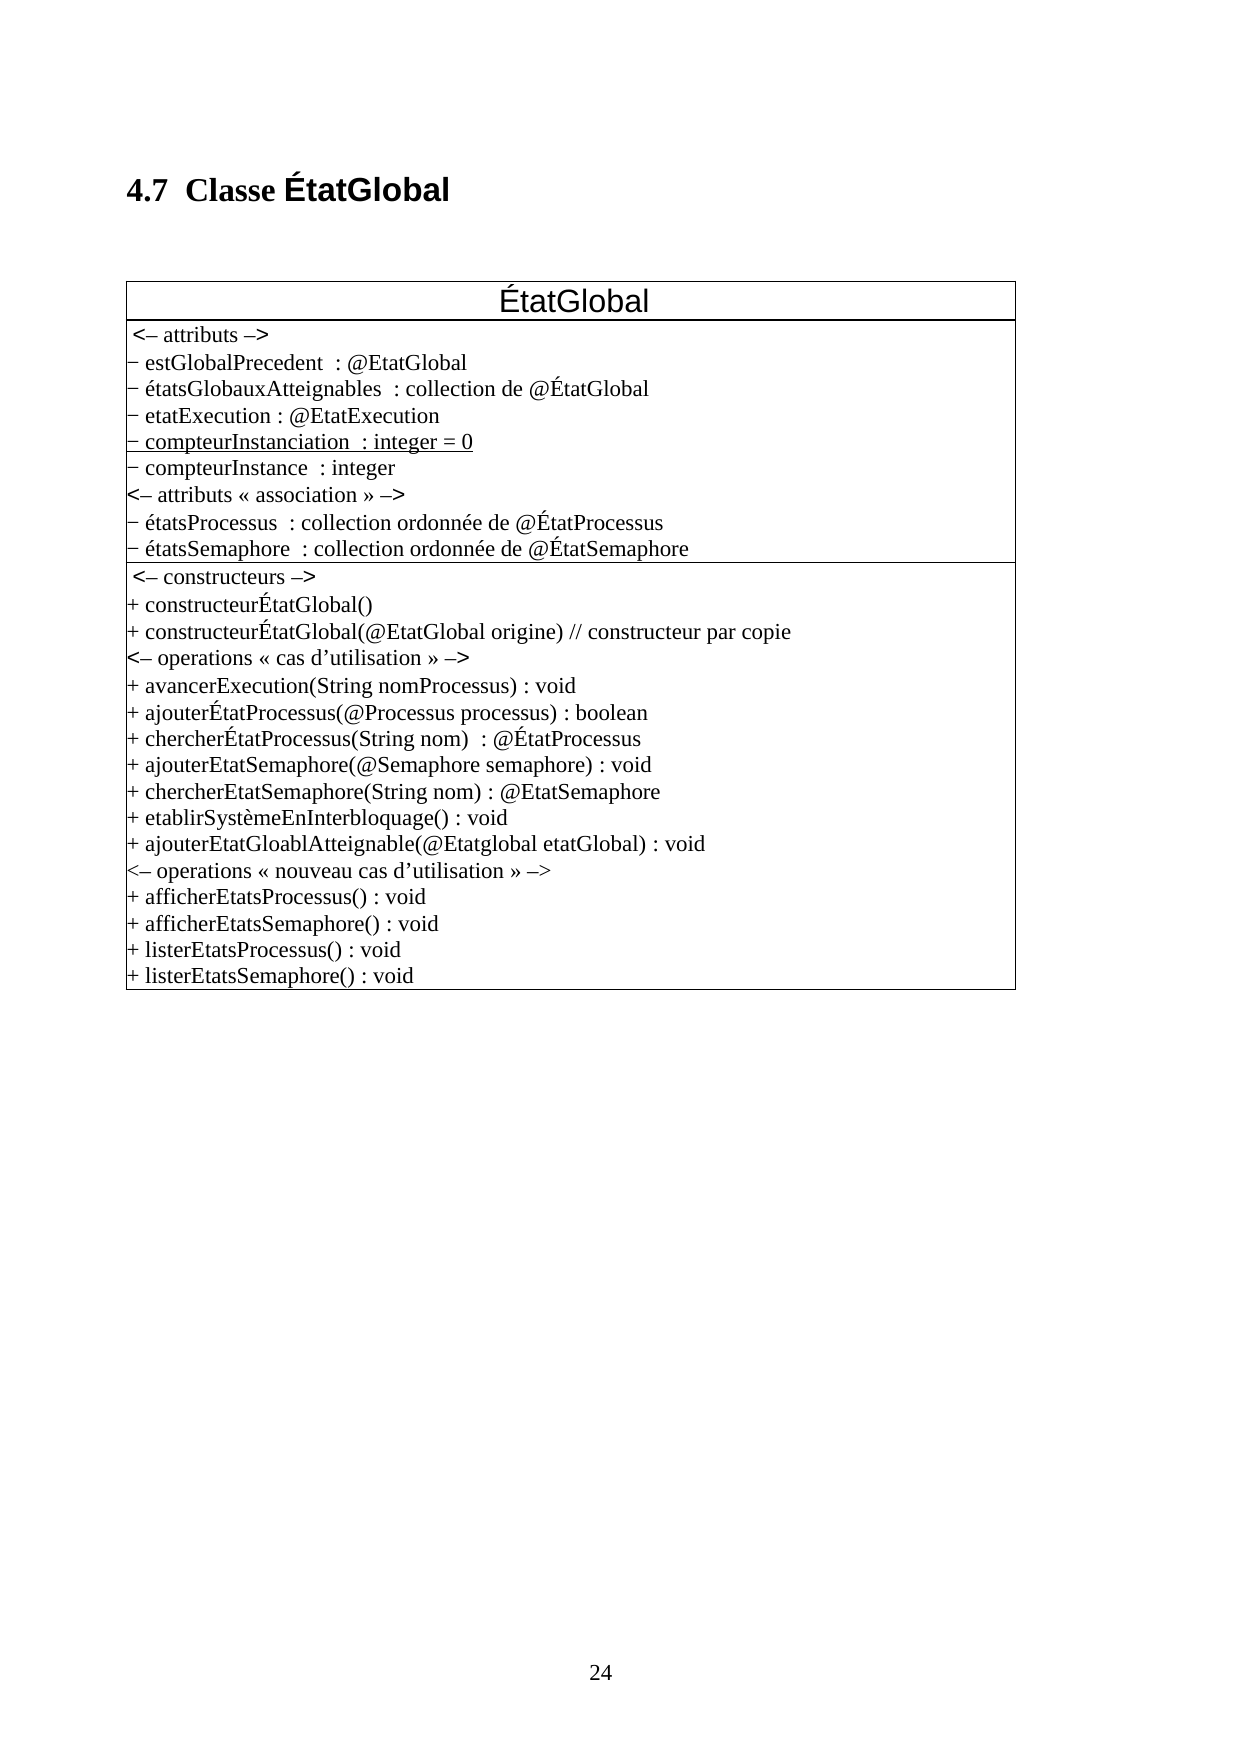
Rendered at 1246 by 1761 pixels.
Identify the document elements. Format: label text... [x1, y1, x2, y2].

table_cell − compteurInstance : integer [127, 454, 1015, 481]
table_cell + avancerExecution(String nomProcessus) : void [127, 673, 1015, 699]
table_cell <– attributs –> [127, 321, 1015, 349]
table_cell + ajouterEtatSemaphore(@Semaphore semaphore) : void [127, 751, 1015, 778]
table_cell − etatExecution : @EtatExecution [127, 402, 1015, 428]
table_cell + constructeurÉtatGlobal() [127, 591, 1015, 618]
table_cell + chercherEtatSemaphore(String nom) : @EtatSemaphore [127, 778, 1015, 804]
table_cell − étatsSemaphore : collection ordonnée de @ÉtatSemaphore [127, 535, 1015, 562]
table_header ÉtatGlobal [127, 282, 1015, 319]
table_cell + constructeurÉtatGlobal(@EtatGlobal origine) // constructeur par copie [127, 618, 1015, 644]
table_cell + ajouterEtatGloablAtteignable(@Etatglobal etatGlobal) : void [127, 831, 1015, 857]
table_cell + afficherEtatsProcessus() : void [127, 883, 1015, 909]
table_cell − compteurInstanciation : integer = 0 [127, 428, 1015, 454]
table_cell <– constructeurs –> [127, 563, 1015, 591]
table_cell <– operations « cas d’utilisation » –> [127, 644, 1015, 672]
table_cell − étatsProcessus : collection ordonnée de @ÉtatProcessus [127, 509, 1015, 535]
table_cell + chercherÉtatProcessus(String nom) : @ÉtatProcessus [127, 725, 1015, 751]
table_cell + ajouterÉtatProcessus(@Processus processus) : boolean [127, 699, 1015, 725]
table_cell + etablirSystèmeEnInterbloquage() : void [127, 804, 1015, 831]
table_cell − estGlobalPrecedent : @EtatGlobal [127, 349, 1015, 375]
table_cell <– attributs « association » –> [127, 481, 1015, 509]
subtitle 4.7 Classe ÉtatGlobal [126, 170, 1075, 209]
table_cell + listerEtatsProcessus() : void [127, 936, 1015, 962]
table_cell − étatsGlobauxAtteignables : collection de @ÉtatGlobal [127, 375, 1015, 402]
table_cell + listerEtatsSemaphore() : void [127, 962, 1015, 989]
table_cell + afficherEtatsSemaphore() : void [127, 910, 1015, 936]
table_cell <– operations « nouveau cas d’utilisation » –> [127, 857, 1015, 883]
